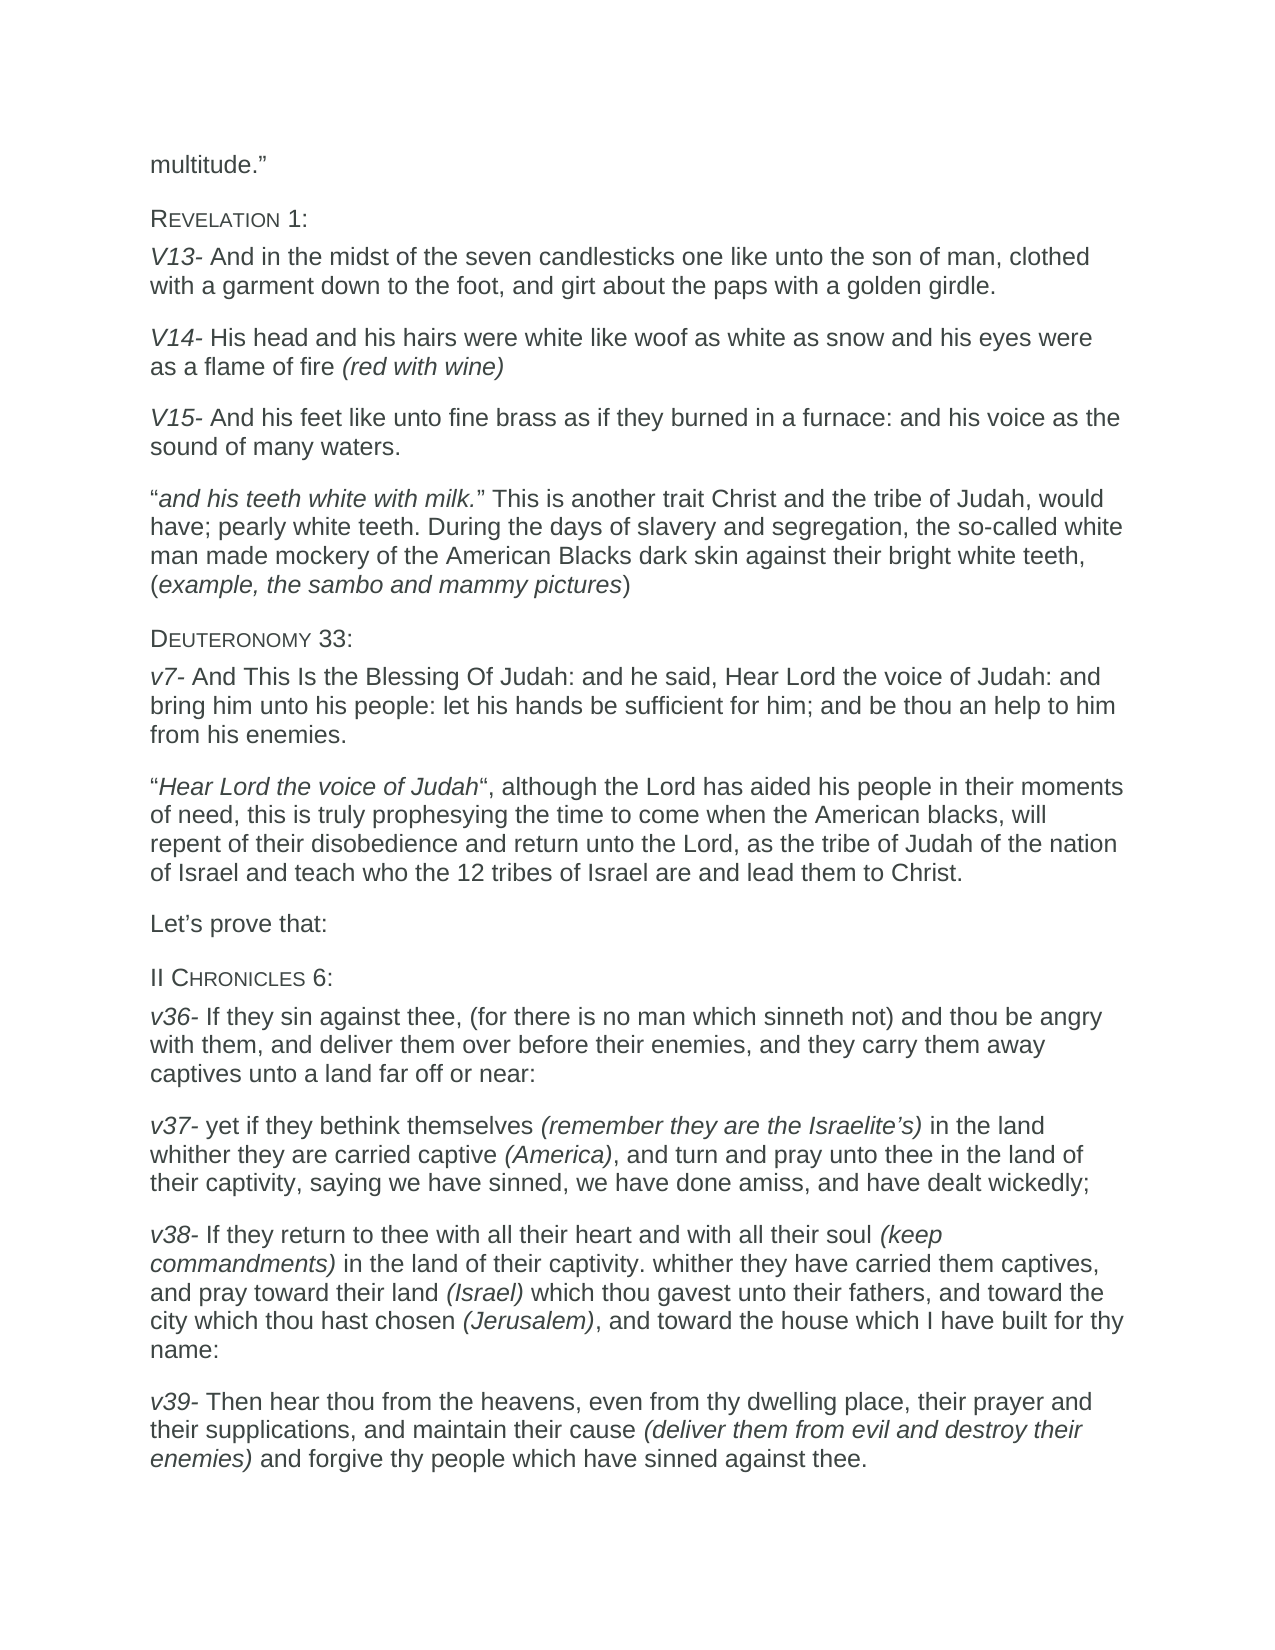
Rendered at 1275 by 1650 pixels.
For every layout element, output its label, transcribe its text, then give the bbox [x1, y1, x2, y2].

text v37- yet if they bethink themselves (remember they are the Israelite’s) in the land whither they are carried captive (America), and turn and pray unto thee in the land of their captivity, saying we have sinned, we have done amiss, and have dealt wickedly; [150, 1111, 1125, 1197]
text v36- If they sin against thee, (for there is no man which sinneth not) and thou be angry with them, and deliver them over before their enemies, and they carry them away captives unto a land far off or near: [150, 1002, 1125, 1088]
text v39- Then hear thou from the heavens, even from thy dwelling place, their prayer and their supplications, and maintain their cause (deliver them from evil and destroy their enemies) and forgive thy people which have sinned against thee. [150, 1387, 1125, 1473]
text V13- And in the midst of the seven candlesticks one like unto the son of man, clothed with a garment down to the foot, and girt about the paps with a golden girdle. [150, 242, 1125, 300]
text multitude.” [150, 150, 1125, 179]
subtitle Deuteronomy 33: [150, 624, 1125, 652]
text v7- And This Is the Blessing Of Judah: and he said, Hear Lord the voice of Judah: and bring him unto his people: let his hands be sufficient for him; and be thou an help to him from his enemies. [150, 662, 1125, 748]
text v38- If they return to thee with all their heart and with all their soul (keep commandments) in the land of their captivity. whither they have carried them captives, and pray toward their land (Israel) which thou gavest unto their fathers, and toward the city which thou hast chosen (Jerusalem), and toward the house which I have built for thy name: [150, 1220, 1125, 1364]
text “Hear Lord the voice of Judah“, although the Lord has aided his people in their moments of need, this is truly prophesying the time to come when the American blacks, will repent of their disobedience and return unto the Lord, as the tribe of Judah of the nation of Israel and teach who the 12 tribes of Israel are and lead them to Christ. [150, 771, 1125, 886]
subtitle Revelation 1: [150, 204, 1125, 232]
text V15- And his feet like unto fine brass as if they burned in a furnace: and his voice as the sound of many waters. [150, 403, 1125, 461]
text Let’s prove that: [150, 909, 1125, 938]
subtitle II Chronicles 6: [150, 963, 1125, 992]
text V14- His head and his hairs were white like woof as white as snow and his eyes were as a flame of fire (red with wine) [150, 323, 1125, 380]
text “and his teeth white with milk.” This is another trait Christ and the tribe of Judah, would have; pearly white teeth. During the days of slavery and segregation, the so-called white man made mockery of the American Blacks dark skin against their bright white teeth, (example, the sambo and mammy pictures) [150, 484, 1125, 599]
